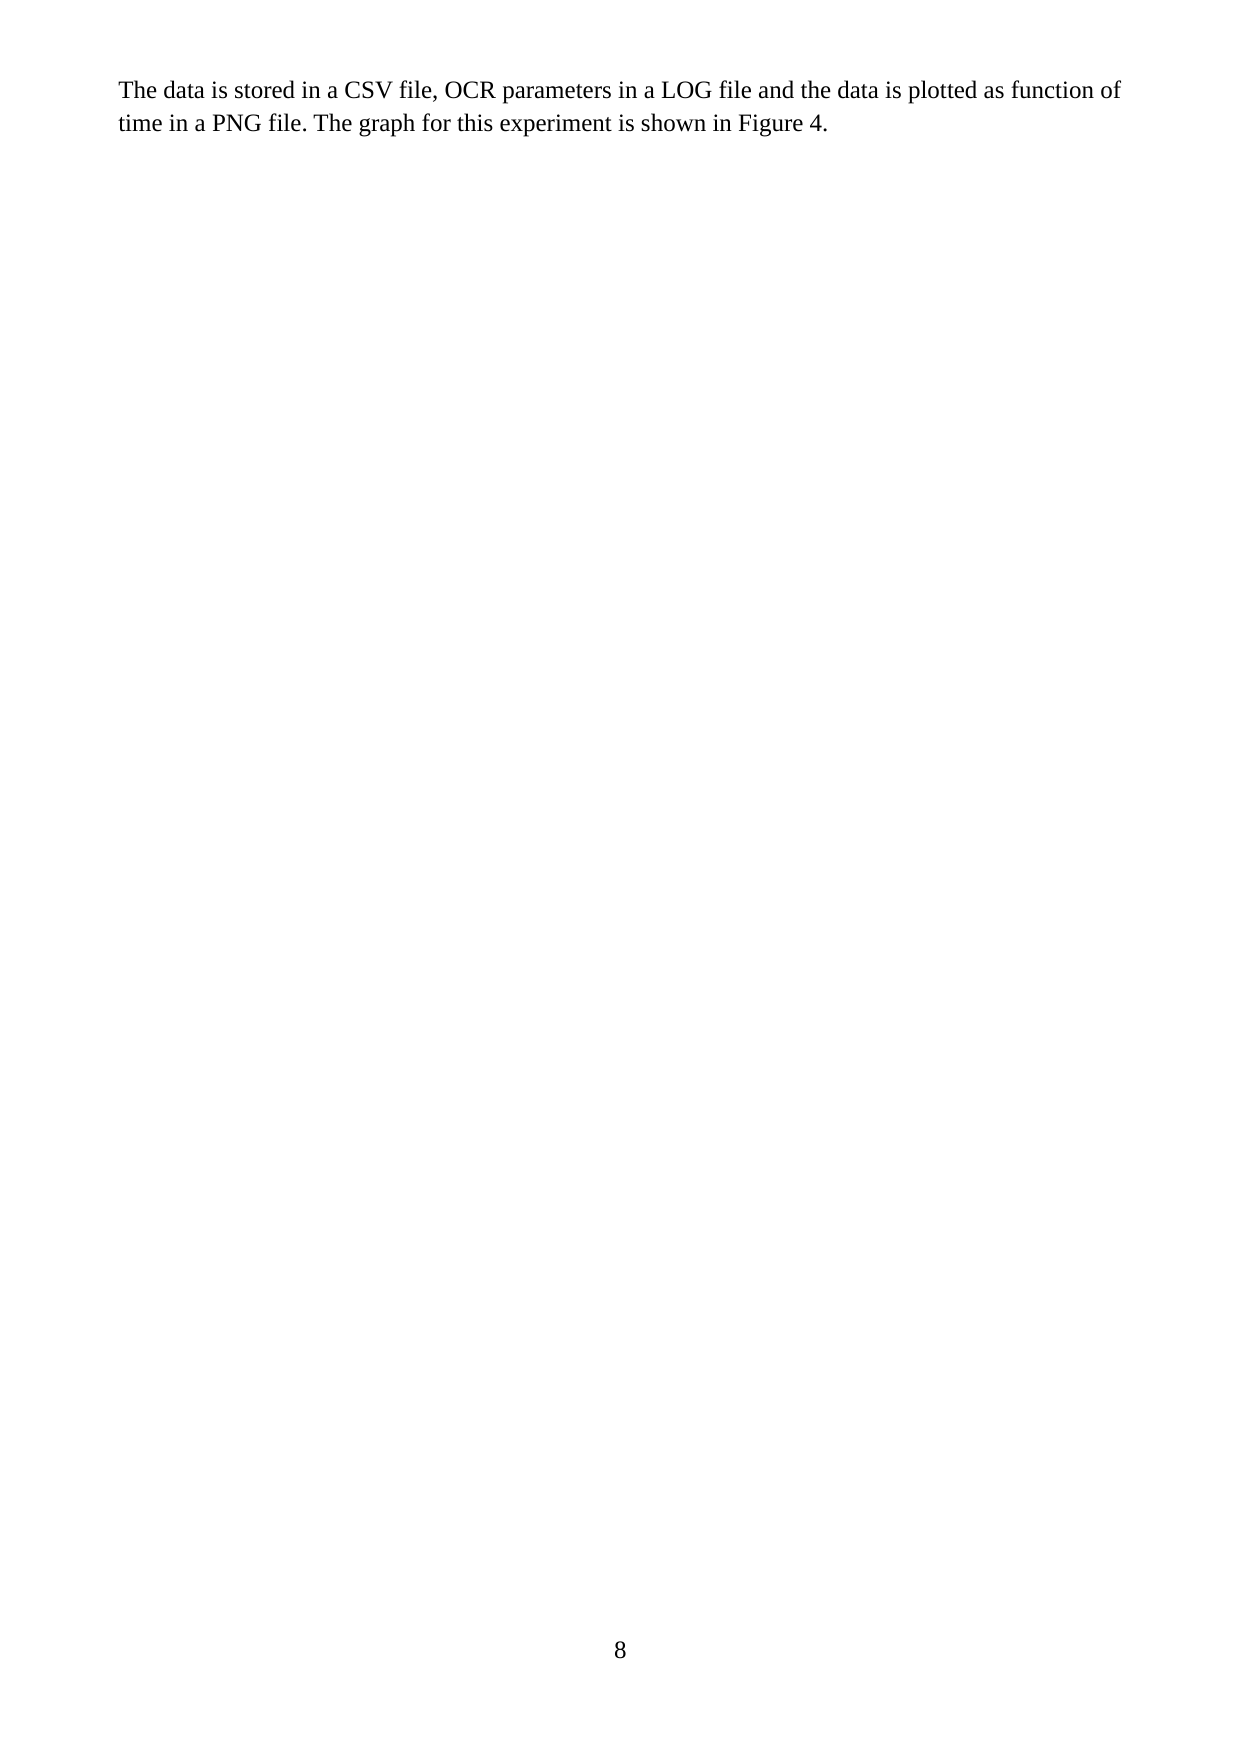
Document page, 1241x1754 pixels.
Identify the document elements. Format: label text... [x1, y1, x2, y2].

text The data is stored in a CSV file, OCR parameters in a LOG file and the data is plotted as function of time in a PNG file. The graph for this experiment is shown in Figure 4. [118, 75, 1122, 137]
